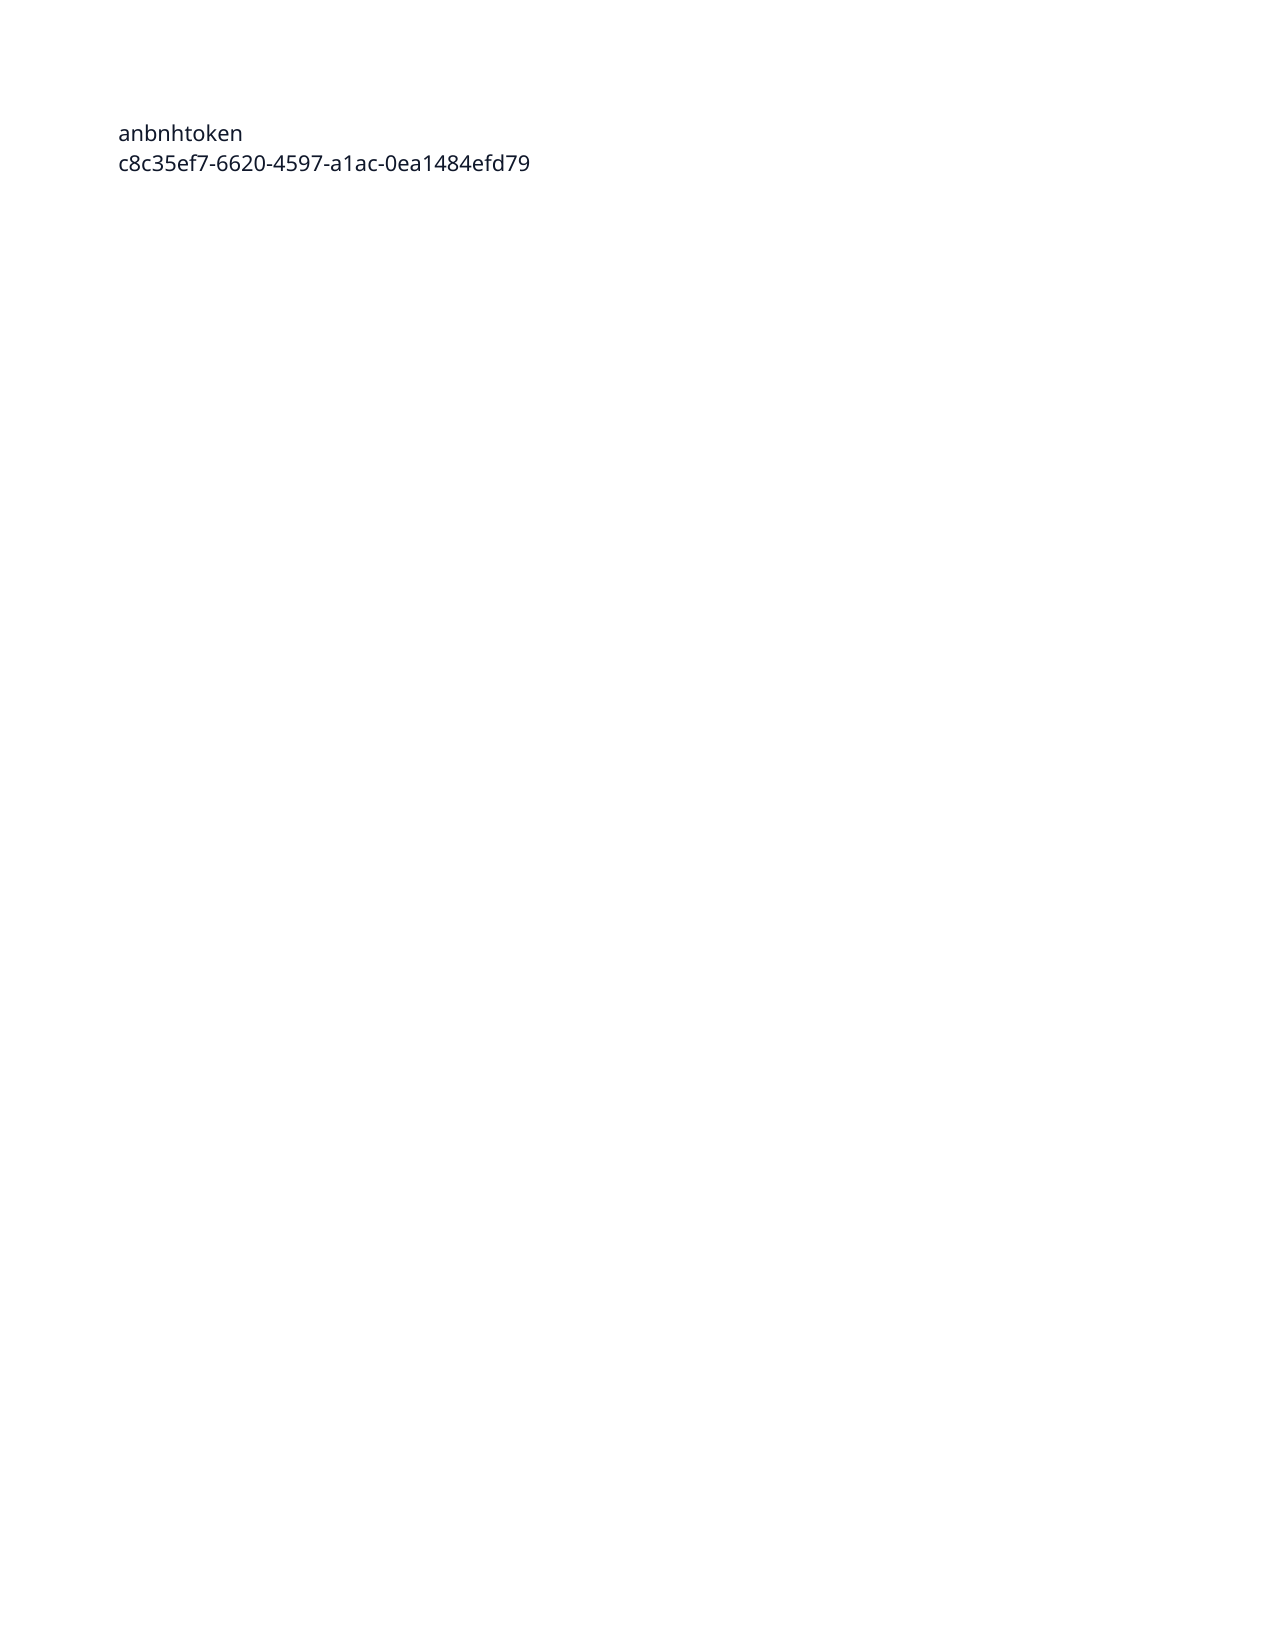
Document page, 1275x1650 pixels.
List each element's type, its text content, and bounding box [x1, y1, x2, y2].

text anbnhtoken [118, 118, 1157, 148]
text c8c35ef7-6620-4597-a1ac-0ea1484efd79 [118, 148, 1157, 178]
